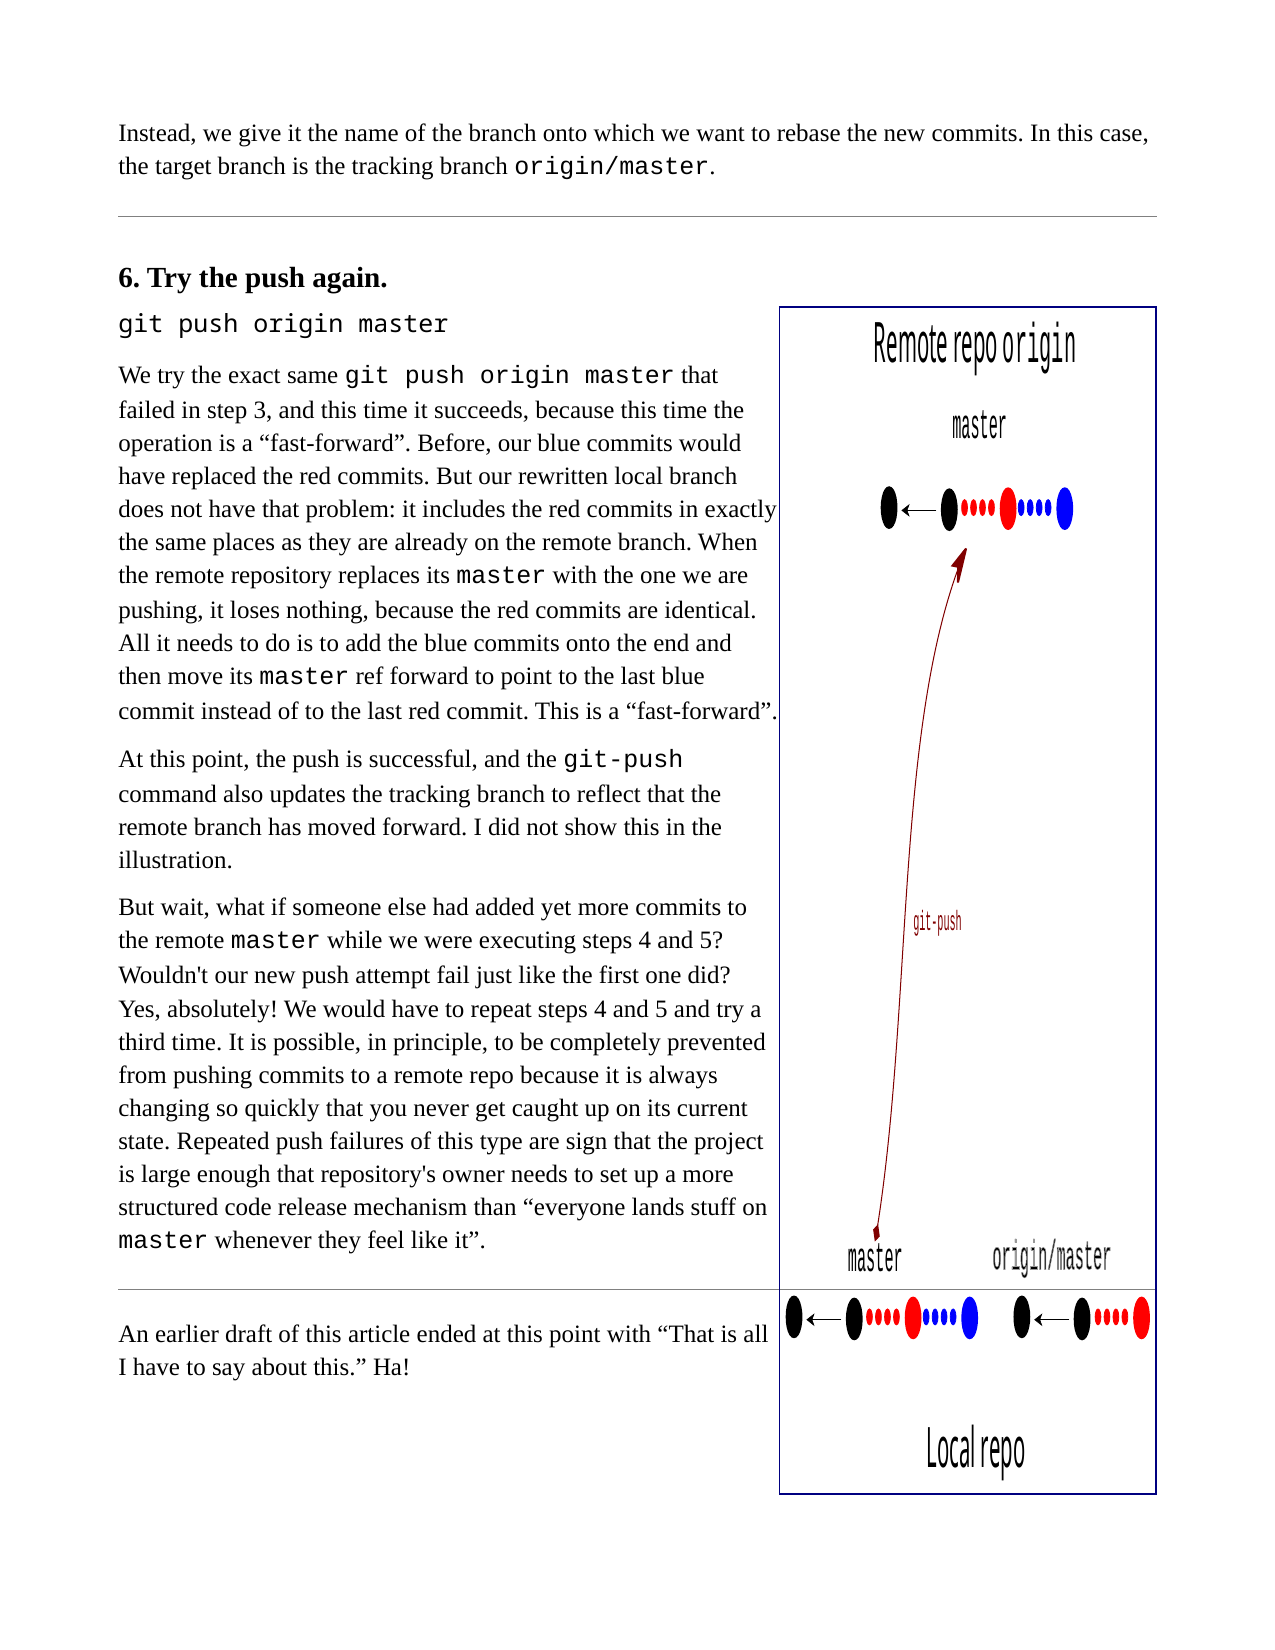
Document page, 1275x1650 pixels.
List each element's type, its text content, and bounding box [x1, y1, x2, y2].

text git push origin master [118, 306, 779, 340]
text [909, 744, 1155, 874]
text [780, 1319, 1155, 1381]
text Notice that the command is git rebase origin/master. This is different in form from git fetch origin master or git push origin master. Why a slash instead of a space? Because with git-fetch or git-push, we tell it the name of the remote repo, origin, and the name of the remote branch we want to fetch or push, master. But git-rebase operates locally and has no use for the name of a remote repo. Instead, we give it the name of the branch onto which we want to rebase the new commits. In this case, the target branch is the tracking branch origin/master. [118, 118, 1157, 182]
text An earlier draft of this article ended at this point with “That is all I have to say about this.” Ha! [118, 1319, 779, 1381]
text [780, 744, 919, 874]
text [780, 308, 1155, 340]
subtitle 6. Try the push again. [118, 260, 1157, 293]
text At this point, the push is successful, and the git-push command also updates the tracking branch to reflect that the remote branch has moved forward. I did not show this in the illustration. [118, 744, 779, 874]
text But wait, what if someone else had added yet more commits to the remote master while we were executing steps 4 and 5? Wouldn't our new push attempt fail just like the first one did? Yes, absolutely! We would have to repeat steps 4 and 5 and try a third time. It is possible, in principle, to be completely prevented from pushing commits to a remote repo because it is always changing so quickly that you never get caught up on its current state. Repeated push failures of this type are sign that the project is large enough that repository's owner needs to set up a more structured code release mechanism than “everyone lands stuff on master whenever they feel like it”. [118, 892, 779, 1256]
text But wait, what if someone else had added yet more commits to the remote master while we were executing steps 4 and 5? Wouldn't our new push attempt fail just like the first one did? Yes, absolutely! We would have to repeat steps 4 and 5 and try a third time. It is possible, in principle, to be completely prevented from pushing commits to a remote repo because it is always changing so quickly that you never get caught up on its current state. Repeated push failures of this type are sign that the project is large enough that repository's owner needs to set up a more structured code release mechanism than “everyone lands stuff on master whenever they feel like it”. [780, 892, 1155, 1256]
text We try the exact same git push origin master that failed in step 3, and this time it succeeds, because this time the operation is a “fast-forward”. Before, our blue commits would have replaced the red commits. But our rewritten local branch does not have that problem: it includes the red commits in exactly the same places as they are already on the remote branch. When the remote repository replaces its master with the one we are pushing, it loses nothing, because the red commits are identical. All it needs to do is to add the blue commits onto the end and then move its master ref forward to point to the last blue commit instead of to the last red commit. This is a “fast-forward”. [118, 360, 779, 725]
text We try the exact same git push origin master that failed in step 3, and this time it succeeds, because this time the operation is a “fast-forward”. Before, our blue commits would have replaced the red commits. But our rewritten local branch does not have that problem: it includes the red commits in exactly the same places as they are already on the remote branch. When the remote repository replaces its master with the one we are pushing, it loses nothing, because the red commits are identical. All it needs to do is to add the blue commits onto the end and then move its master ref forward to point to the last blue commit instead of to the last red commit. This is a “fast-forward”. [780, 360, 1155, 725]
